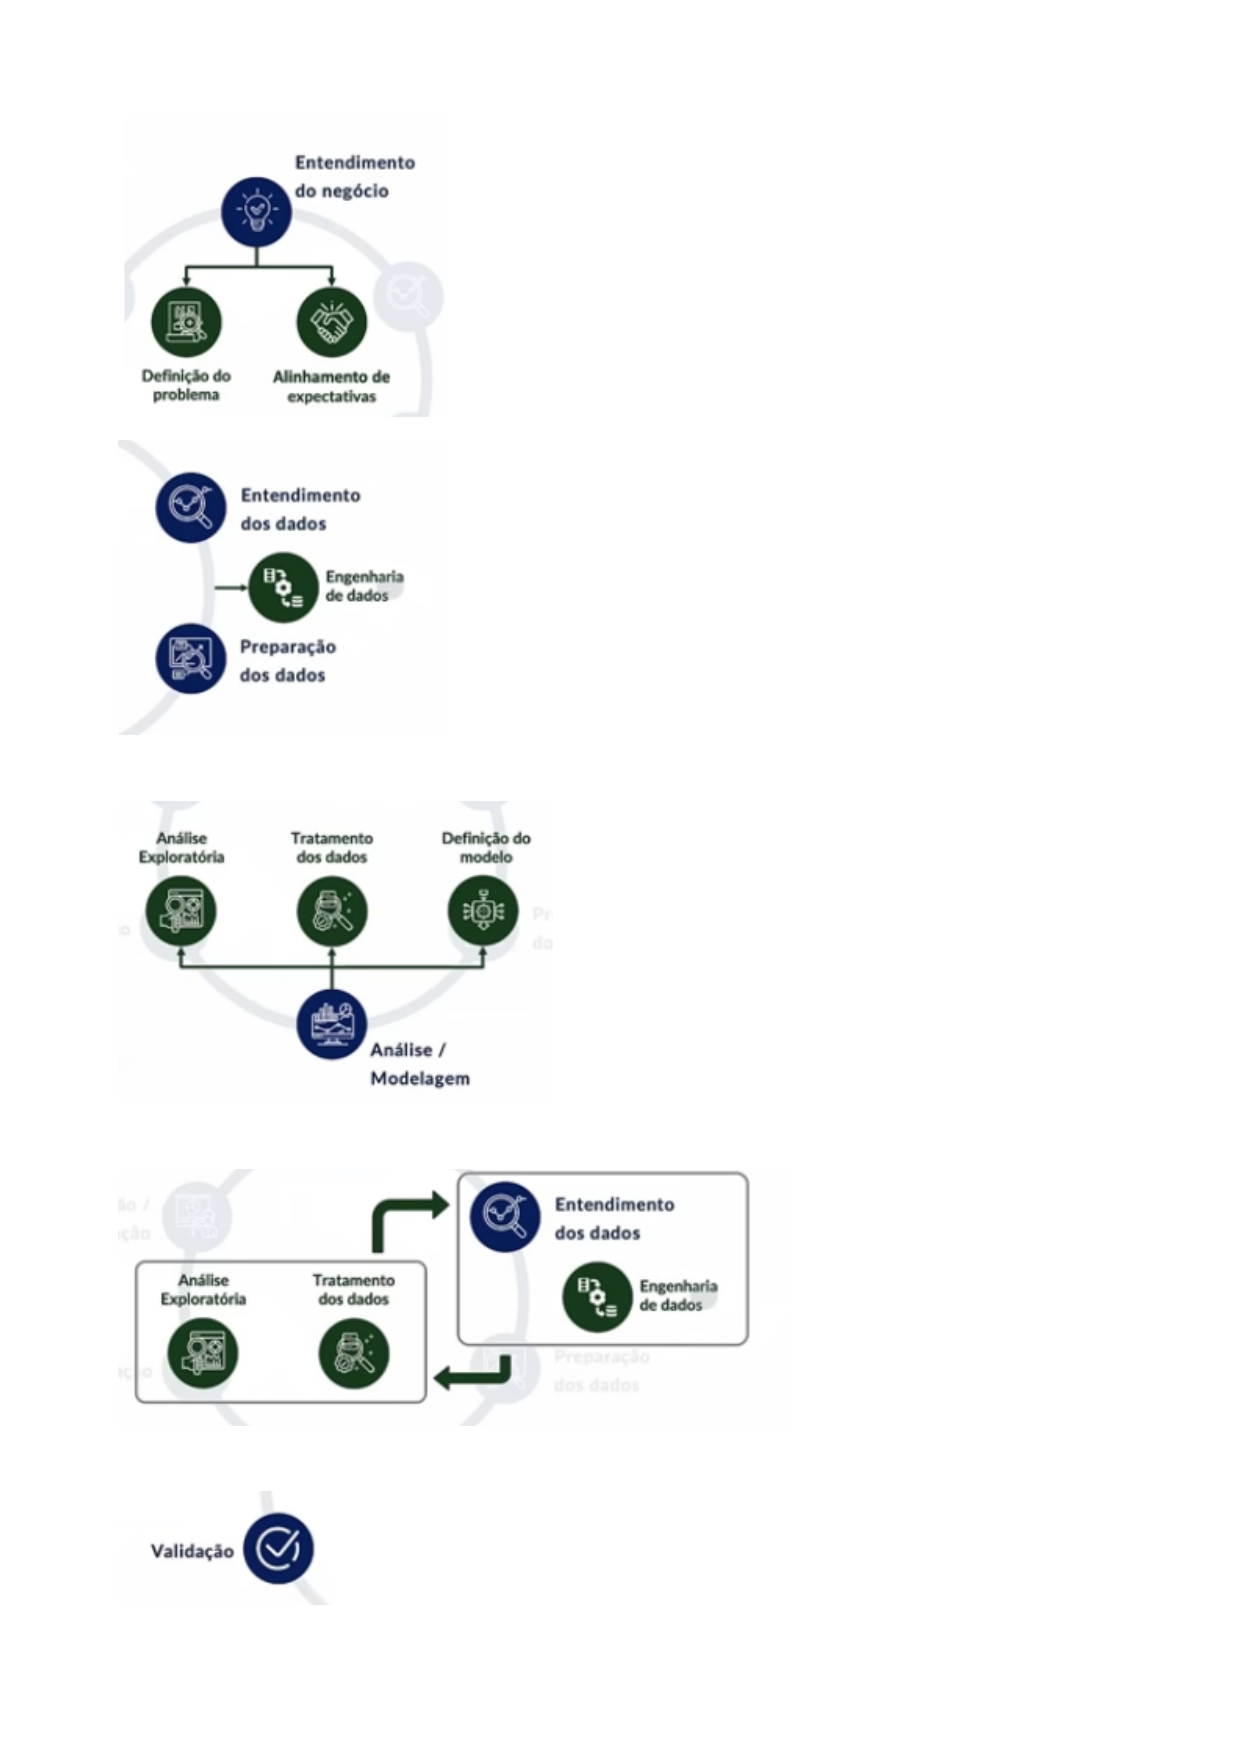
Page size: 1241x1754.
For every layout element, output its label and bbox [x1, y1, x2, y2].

picture [118, 440, 450, 735]
picture [124, 118, 448, 417]
picture [118, 1169, 792, 1426]
picture [118, 801, 553, 1103]
picture [118, 1491, 334, 1605]
